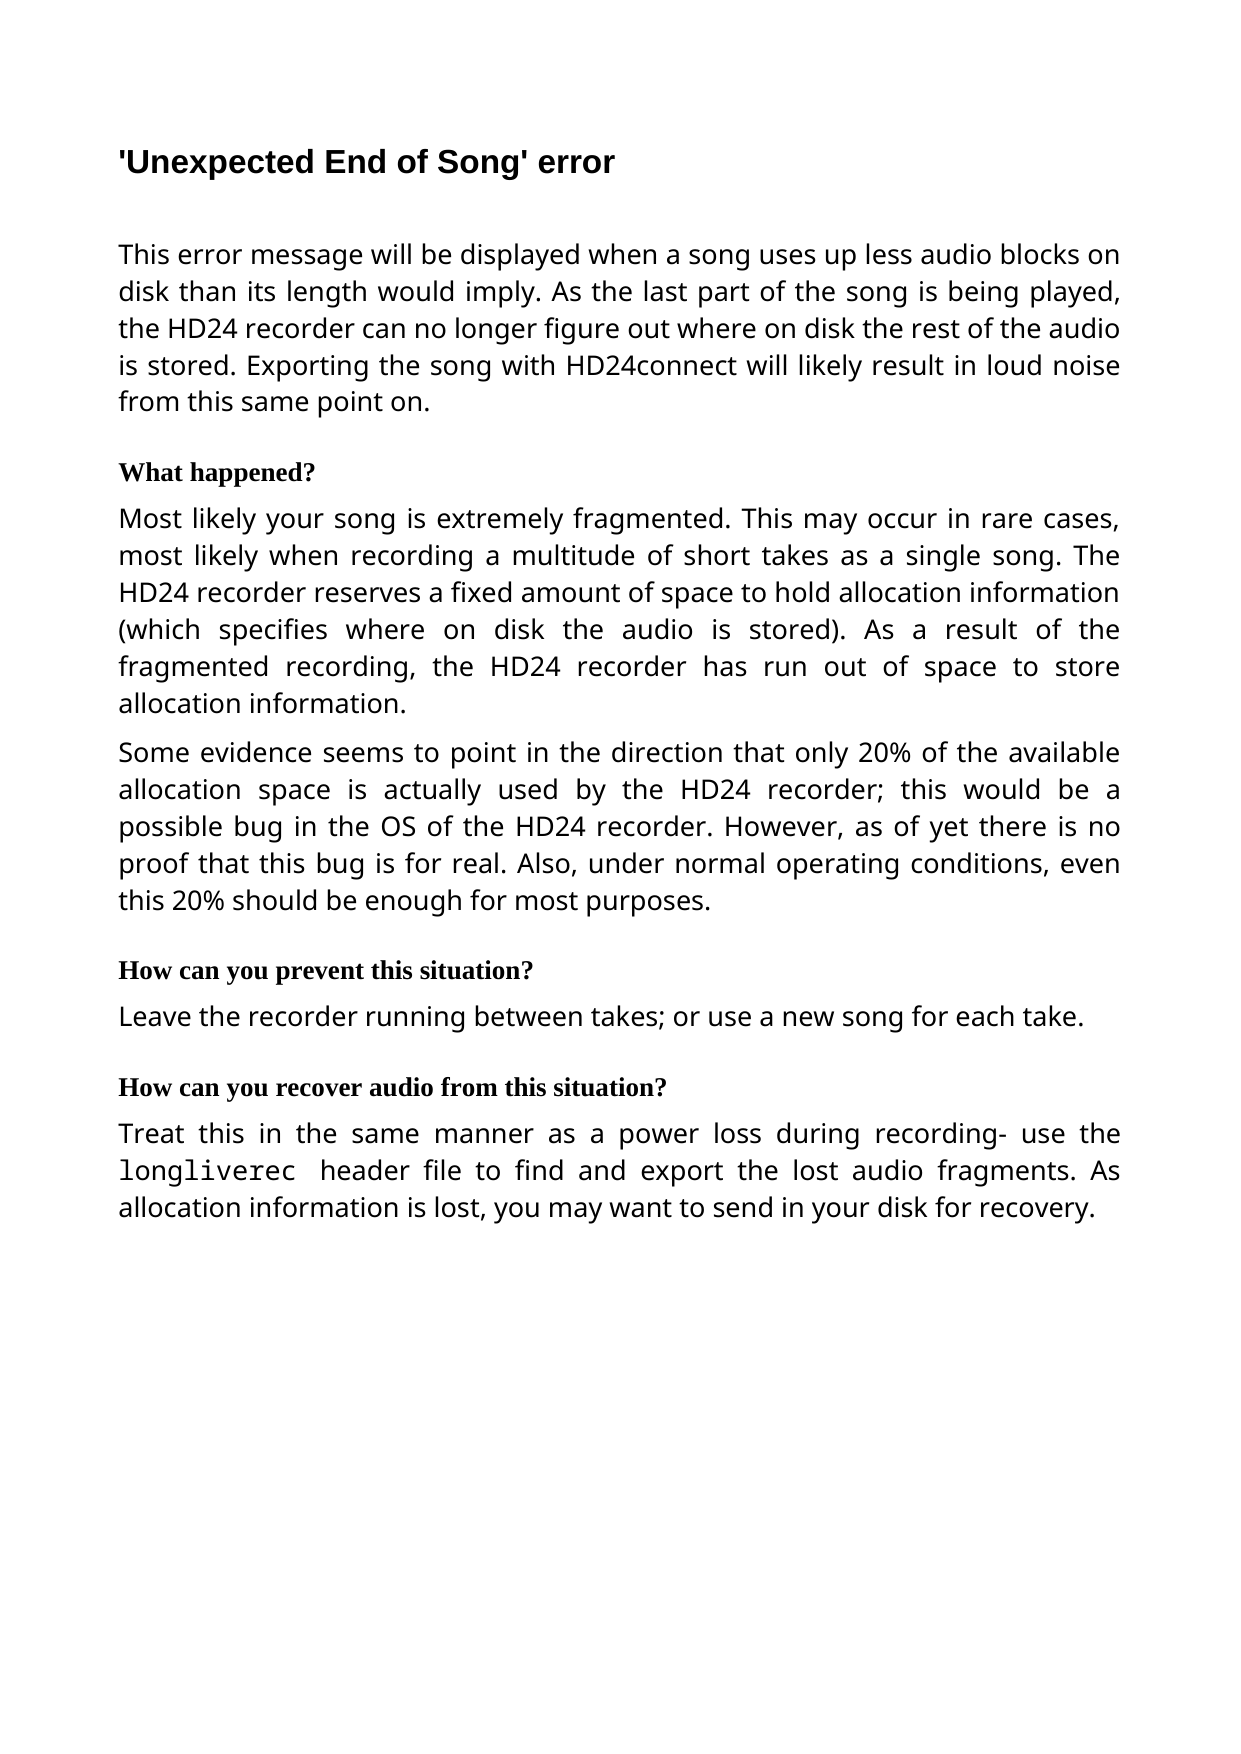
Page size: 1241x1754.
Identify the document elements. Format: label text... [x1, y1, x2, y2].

subtitle How can you recover audio from this situation? [118, 1072, 1122, 1102]
text Most likely your song is extremely fragmented. This may occur in rare cases, most likely when recording a multitude of short takes as a single song. The HD24 recorder reserves a fixed amount of space to hold allocation information (which specifies where on disk the audio is stored). As a result of the fragmented recording, the HD24 recorder has run out of space to store allocation information. [118, 500, 1122, 721]
text This error message will be displayed when a song uses up less audio blocks on disk than its length would imply. As the last part of the song is being played, the HD24 recorder can no longer figure out where on disk the rest of the audio is stored. Exporting the song with HD24connect will likely result in loud noise from this same point on. [118, 235, 1122, 420]
subtitle How can you prevent this situation? [118, 955, 1122, 985]
subtitle 'Unexpected End of Song' error [118, 143, 1122, 180]
text Some evidence seems to point in the direction that only 20% of the available allocation space is actually used by the HD24 recorder; this would be a possible bug in the OS of the HD24 recorder. However, as of yet there is no proof that this bug is for real. Also, under normal operating conditions, even this 20% should be enough for most purposes. [118, 733, 1122, 918]
text Treat this in the same manner as a power loss during recording- use the longliverec header file to find and export the lost audio fragments. As allocation information is lost, you may want to send in your disk for recovery. [118, 1115, 1122, 1225]
text Leave the recorder running between takes; or use a new song for each take. [118, 998, 1122, 1035]
subtitle What happened? [118, 457, 1122, 487]
